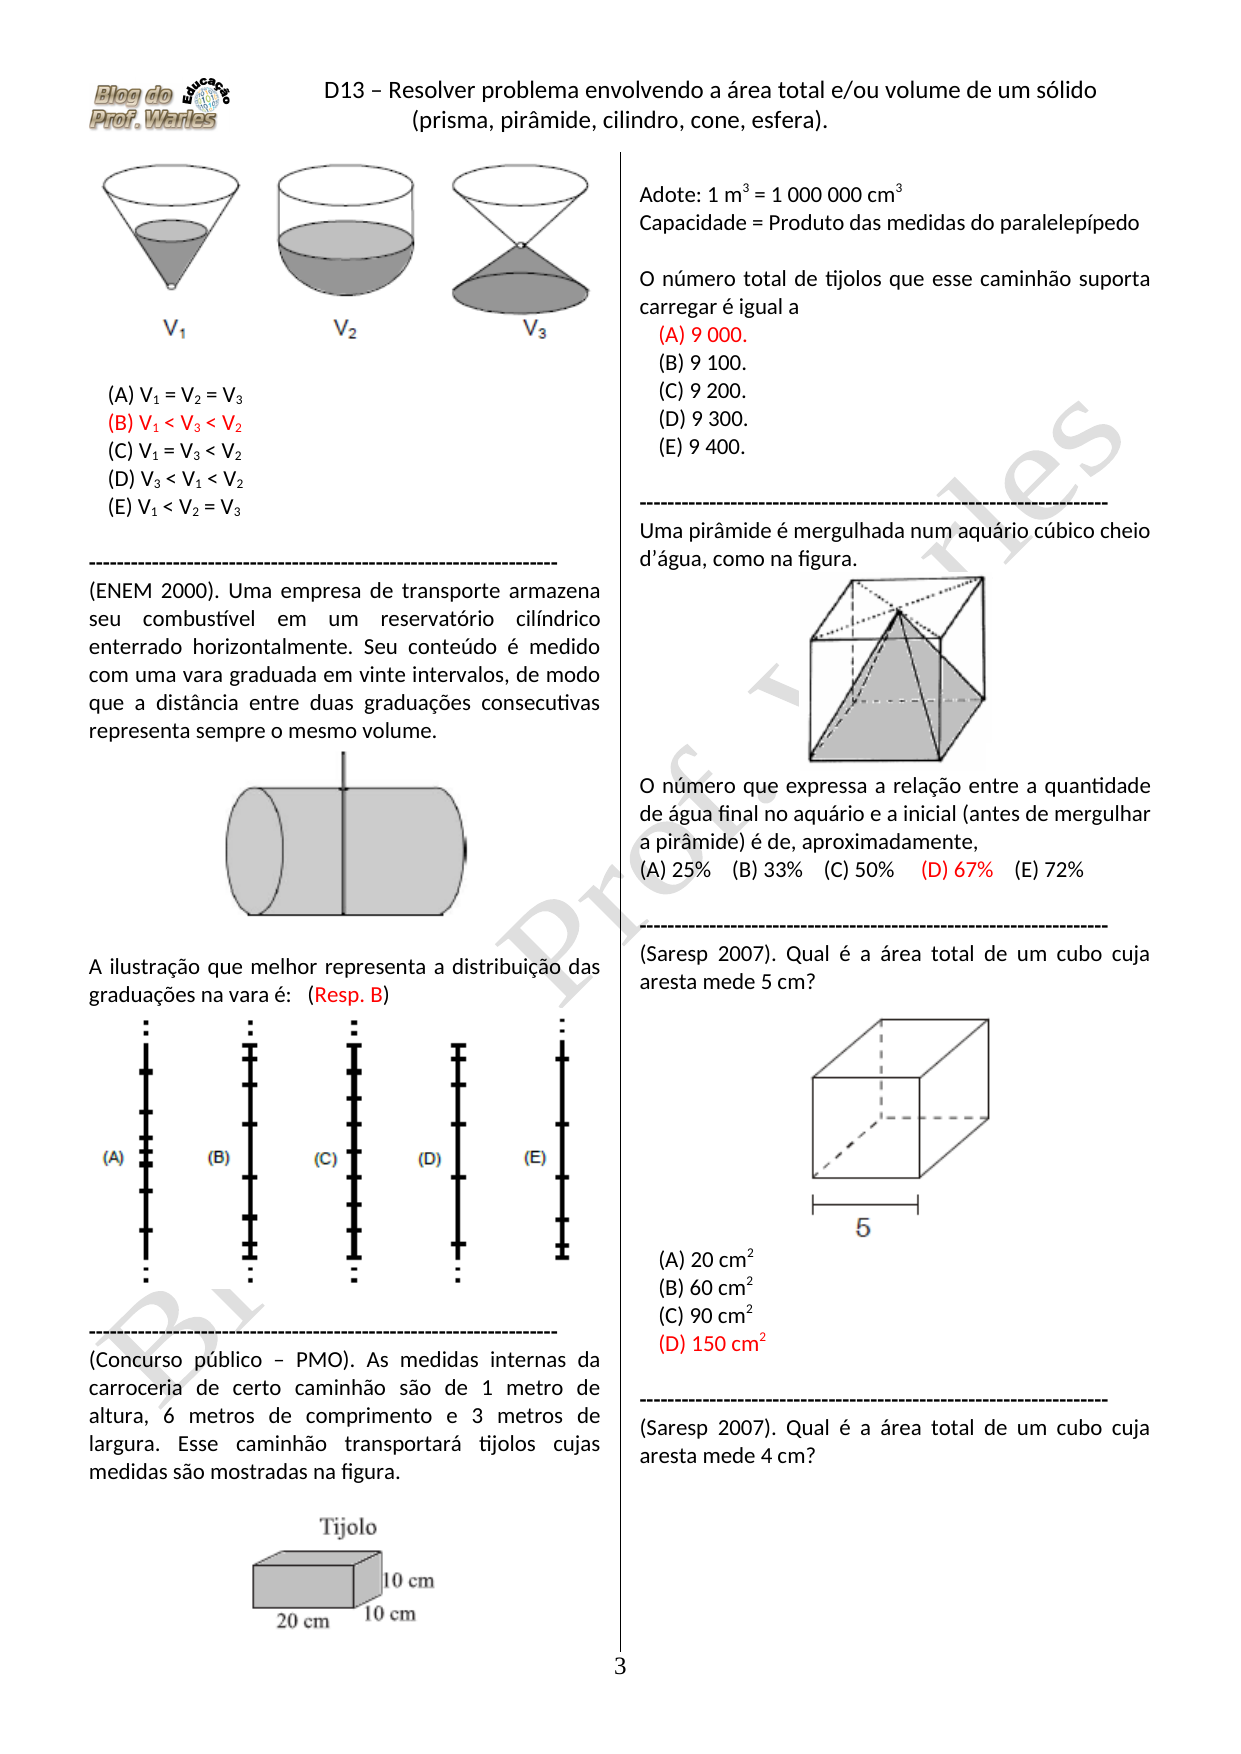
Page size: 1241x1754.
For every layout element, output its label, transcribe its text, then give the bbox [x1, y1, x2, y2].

picture [93, 152, 597, 352]
text (A) 9 000. [658, 320, 1152, 348]
text Adote: 1 m3 = 1 000 000 cm3 [639, 180, 1152, 208]
text (E) V1 < V2 = V3 [89, 492, 601, 520]
text ------------------------------------------------------------------- [89, 548, 601, 576]
text O número que expressa a relação entre a quantidade de água final no aquário e a inicial (antes de mergulhar a pirâmide) é de, aproximadamente, [639, 771, 1152, 855]
text (Saresp 2007). Qual é a área total de um cubo cuja aresta mede 4 cm? [639, 1413, 1152, 1469]
text (ENEM 2000). Uma empresa de transporte armazena seu combustível em um reservatório cilíndrico enterrado horizontalmente. Seu conteúdo é medido com uma vara graduada em vinte intervalos, de modo que a distância entre duas graduações consecutivas representa sempre o mesmo volume. [89, 576, 601, 744]
text (B) 60 cm2 [658, 1273, 1152, 1301]
picture [215, 744, 475, 924]
text (D) V3 < V1 < V2 [89, 464, 601, 492]
text (A) 20 cm2 [658, 1245, 1152, 1273]
text A ilustração que melhor representa a distribuição das graduações na vara é: (Resp. B) [89, 952, 565, 1008]
picture [781, 995, 1010, 1245]
picture [88, 77, 230, 132]
text ------------------------------------------------------------------- [967, 488, 1026, 516]
text (C) V1 = V3 < V2 [89, 436, 601, 464]
text ------------------------------------------------------------------- [1056, 488, 1152, 516]
text (B) V1 < V3 < V2 [89, 408, 601, 436]
text (D) 9 300. [658, 404, 1072, 432]
text (B) 9 100. [658, 348, 1152, 376]
text ------------------------------------------------------------------- [639, 488, 974, 516]
text Uma pirâmide é mergulhada num aquário cúbico cheio d’água, como na figura. [639, 516, 1152, 572]
text (A) V1 = V2 = V3 [107, 380, 601, 408]
text Capacidade = Produto das medidas do paralelepípedo [639, 208, 1152, 236]
picture [248, 1513, 441, 1642]
text (Concurso público – PMO). As medidas internas da carroceria de certo caminhão são de 1 metro de altura, 6 metros de comprimento e 3 metros de largura. Esse caminhão transportará tijolos cujas medidas são mostradas na figura. [89, 1345, 601, 1485]
text ------------------------------------------------------------------- [204, 1317, 601, 1345]
text ------------------------------------------------------------------- [639, 911, 1152, 939]
text (C) 9 200. [658, 376, 1152, 404]
text ------------------------------------------------------------------- [639, 1385, 1152, 1413]
text (Saresp 2007). Qual é a área total de um cubo cuja aresta mede 5 cm? [639, 939, 1152, 995]
text (E) 9 400. [658, 432, 1111, 460]
text (A) 25% (B) 33% (C) 50% (D) 67% (E) 72% [691, 855, 1152, 883]
text [1114, 432, 1152, 460]
picture [88, 1008, 592, 1289]
text A ilustração que melhor representa a distribuição das graduações na vara é: (Resp. B) [557, 952, 601, 1008]
text (A) 25% (B) 33% (C) 50% (D) 67% (E) 72% [641, 855, 692, 883]
text (C) 90 cm2 [658, 1301, 1152, 1329]
picture [799, 572, 992, 771]
text O número total de tijolos que esse caminhão suporta carregar é igual a [639, 264, 1152, 320]
text (D) 150 cm2 [658, 1329, 1152, 1357]
text [1062, 404, 1152, 432]
